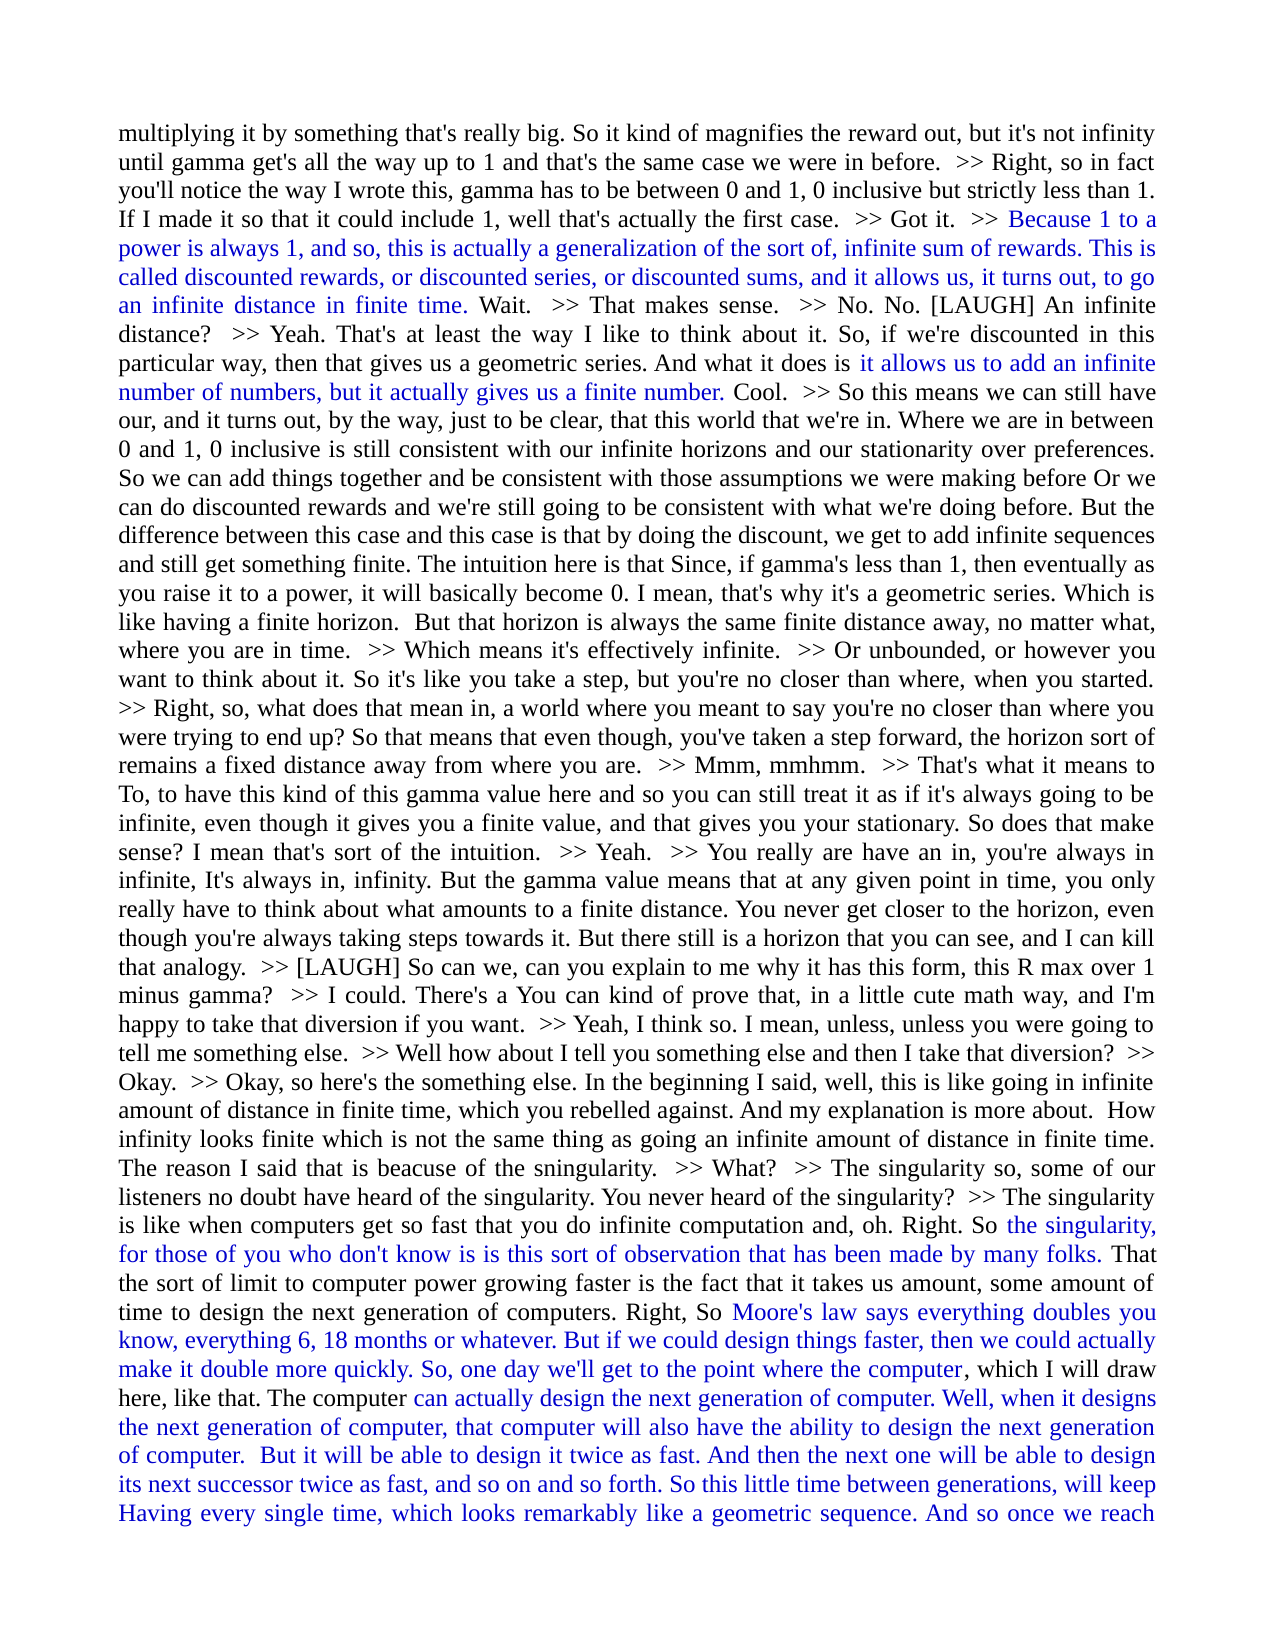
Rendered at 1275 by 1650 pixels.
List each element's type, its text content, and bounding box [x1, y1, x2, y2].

text multiplying it by something that's really big. So it kind of magnifies the reward out, but it's not infinity until gamma get's all the way up to 1 and that's the same case we were in before. >> Right, so in fact you'll notice the way I wrote this, gamma has to be between 0 and 1, 0 inclusive but strictly less than 1. If I made it so that it could include 1, well that's actually the first case. >> Got it. >> Because 1 to a power is always 1, and so, this is actually a generalization of the sort of, infinite sum of rewards. This is called discounted rewards, or discounted series, or discounted sums, and it allows us, it turns out, to go an infinite distance in finite time. Wait. >> That makes sense. >> No. No. [LAUGH] An infinite distance? >> Yeah. That's at least the way I like to think about it. So, if we're discounted in this particular way, then that gives us a geometric series. And what it does is it allows us to add an infinite number of numbers, but it actually gives us a finite number. Cool. >> So this means we can still have our, and it turns out, by the way, just to be clear, that this world that we're in. Where we are in between 0 and 1, 0 inclusive is still consistent with our infinite horizons and our stationarity over preferences. So we can add things together and be consistent with those assumptions we were making before Or we can do discounted rewards and we're still going to be consistent with what we're doing before. But the difference between this case and this case is that by doing the discount, we get to add infinite sequences and still get something finite. The intuition here is that Since, if gamma's less than 1, then eventually as you raise it to a power, it will basically become 0. I mean, that's why it's a geometric series. Which is like having a finite horizon. But that horizon is always the same finite distance away, no matter what, where you are in time. >> Which means it's effectively infinite. >> Or unbounded, or however you want to think about it. So it's like you take a step, but you're no closer than where, when you started. >> Right, so, what does that mean in, a world where you meant to say you're no closer than where you were trying to end up? So that means that even though, you've taken a step forward, the horizon sort of remains a fixed distance away from where you are. >> Mmm, mmhmm. >> That's what it means to To, to have this kind of this gamma value here and so you can still treat it as if it's always going to be infinite, even though it gives you a finite value, and that gives you your stationary. So does that make sense? I mean that's sort of the intuition. >> Yeah. >> You really are have an in, you're always in infinite, It's always in, infinity. But the gamma value means that at any given point in time, you only really have to think about what amounts to a finite distance. You never get closer to the horizon, even though you're always taking steps towards it. But there still is a horizon that you can see, and I can kill that analogy. >> [LAUGH] So can we, can you explain to me why it has this form, this R max over 1 minus gamma? >> I could. There's a You can kind of prove that, in a little cute math way, and I'm happy to take that diversion if you want. >> Yeah, I think so. I mean, unless, unless you were going to tell me something else. >> Well how about I tell you something else and then I take that diversion? >> Okay. >> Okay, so here's the something else. In the beginning I said, well, this is like going in infinite amount of distance in finite time, which you rebelled against. And my explanation is more about. How infinity looks finite which is not the same thing as going an infinite amount of distance in finite time. The reason I said that is beacuse of the sningularity. >> What? >> The singularity so, some of our listeners no doubt have heard of the singularity. You never heard of the singularity? >> The singularity is like when computers get so fast that you do infinite computation and, oh. Right. So the singularity, for those of you who don't know is is this sort of observation that has been made by many folks. That the sort of limit to computer power growing faster is the fact that it takes us amount, some amount of time to design the next generation of computers. Right, So Moore's law says everything doubles you know, everything 6, 18 months or whatever. But if we could design things faster, then we could actually make it double more quickly. So, one day we'll get to the point where the computer, which I will draw here, like that. The computer can actually design the next generation of computer. Well, when it designs the next generation of computer, that computer will also have the ability to design the next generation of computer. But it will be able to design it twice as fast. And then the next one will be able to design its next successor twice as fast, and so on and so forth. So this little time between generations, will keep Having every single time, which looks remarkably like a geometric sequence. And so once we reach [118, 118, 1157, 1527]
